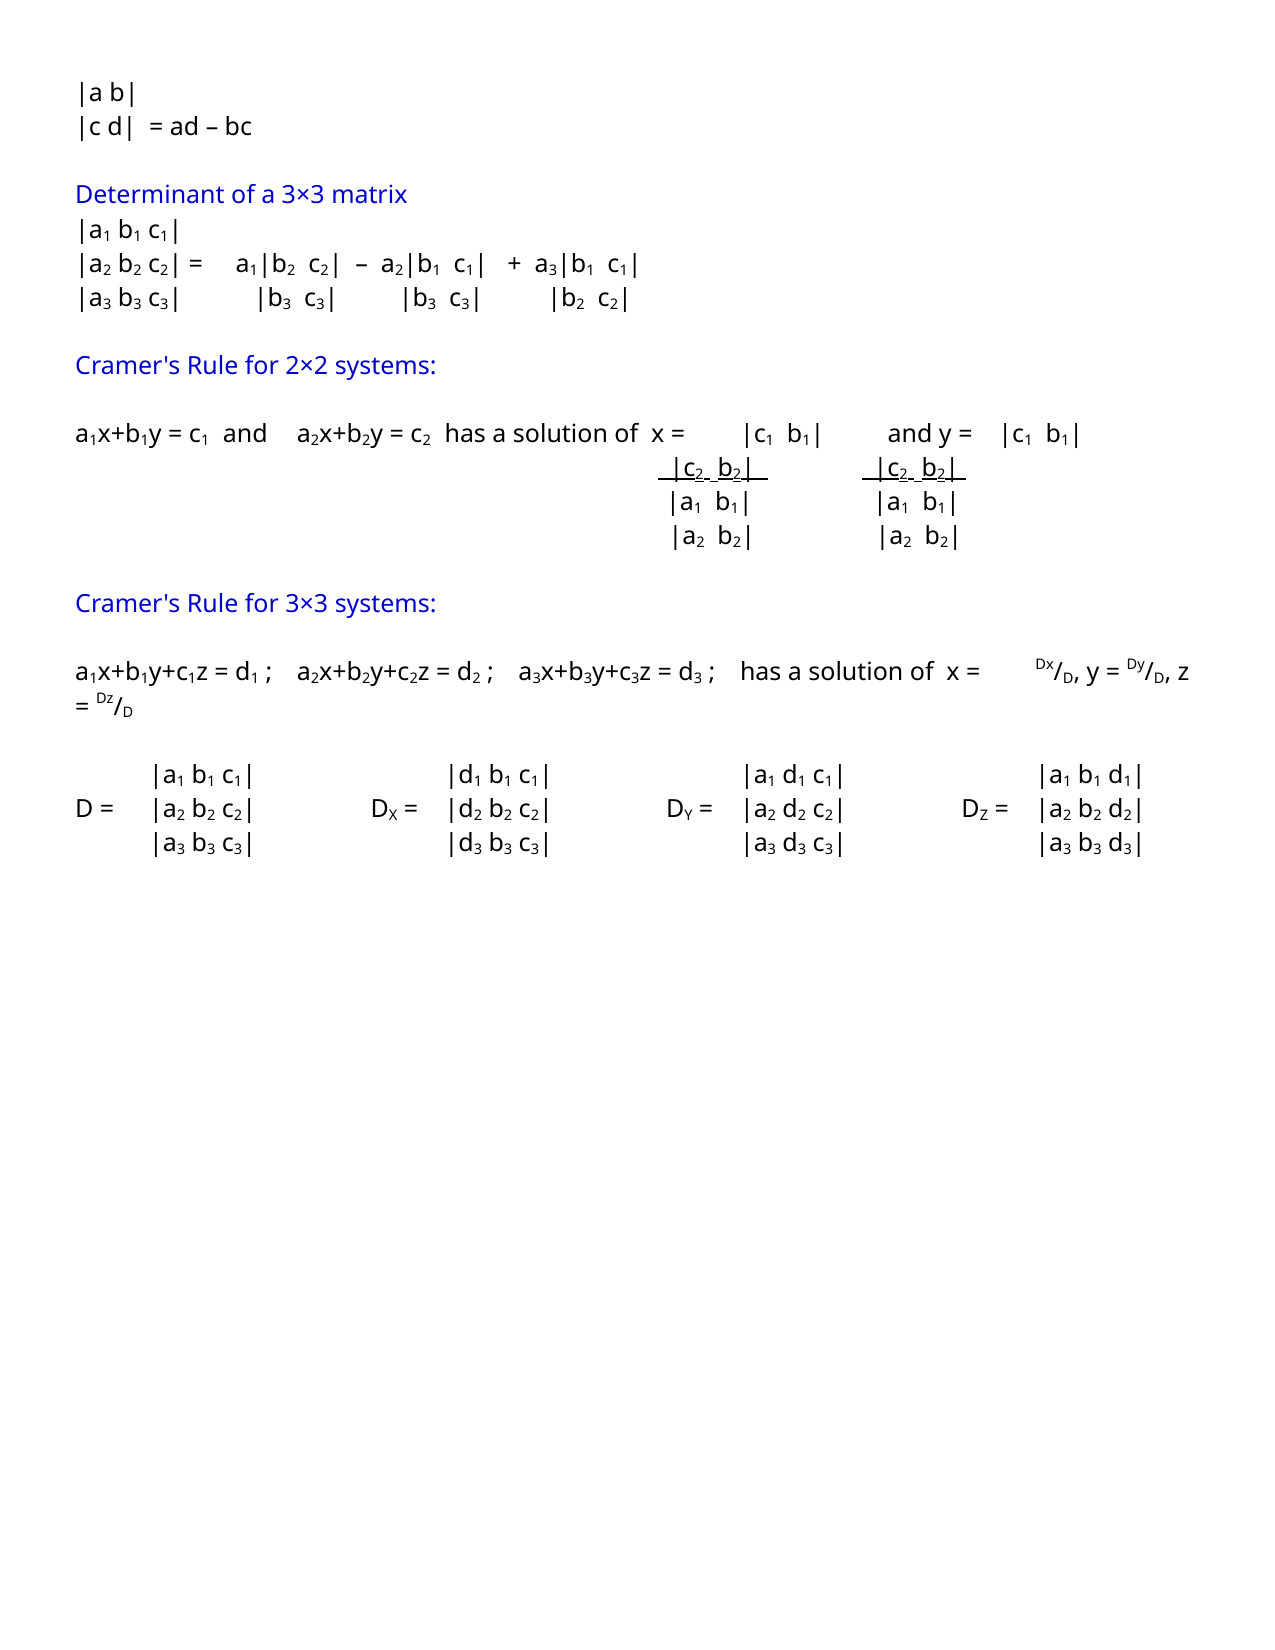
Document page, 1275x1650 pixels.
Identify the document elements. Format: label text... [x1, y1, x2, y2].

text D = |a2 b2 c2| DX = |d2 b2 c2| DY = |a2 d2 c2| DZ = |a2 b2 d2| [75, 790, 1200, 824]
text Cramer's Rule for 2×2 systems: [75, 347, 1200, 382]
text |c d| = ad – bc [75, 109, 1200, 143]
text |a1 b1| |a1 b1| [75, 484, 1200, 518]
text |a3 b3 c3| |d3 b3 c3| |a3 d3 c3| |a3 b3 d3| [75, 824, 1200, 858]
text |a3 b3 c3| |b3 c3| |b3 c3| |b2 c2| [75, 279, 1200, 313]
text a1x+b1y = c1 and a2x+b2y = c2 has a solution of x = |c1 b1| and y = |c1 b1| [75, 416, 1200, 450]
text Determinant of a 3×3 matrix [75, 177, 1200, 211]
text a1x+b1y+c1z = d1 ; a2x+b2y+c2z = d2 ; a3x+b3y+c3z = d3 ; has a solution of x = Dx/D, y = Dy/D, z = Dz/D [75, 654, 1200, 722]
text Cramer's Rule for 3×3 systems: [75, 586, 1200, 620]
text |c2 b2| |c2 b2| [75, 450, 1200, 484]
text |a1 b1 c1| |d1 b1 c1| |a1 d1 c1| |a1 b1 d1| [75, 756, 1200, 790]
text |a b| [75, 75, 1200, 109]
text |a2 b2| |a2 b2| [75, 518, 1200, 552]
text |a2 b2 c2| = a1|b2 c2| – a2|b1 c1| + a3|b1 c1| [75, 245, 1200, 279]
text |a1 b1 c1| [75, 211, 1200, 245]
